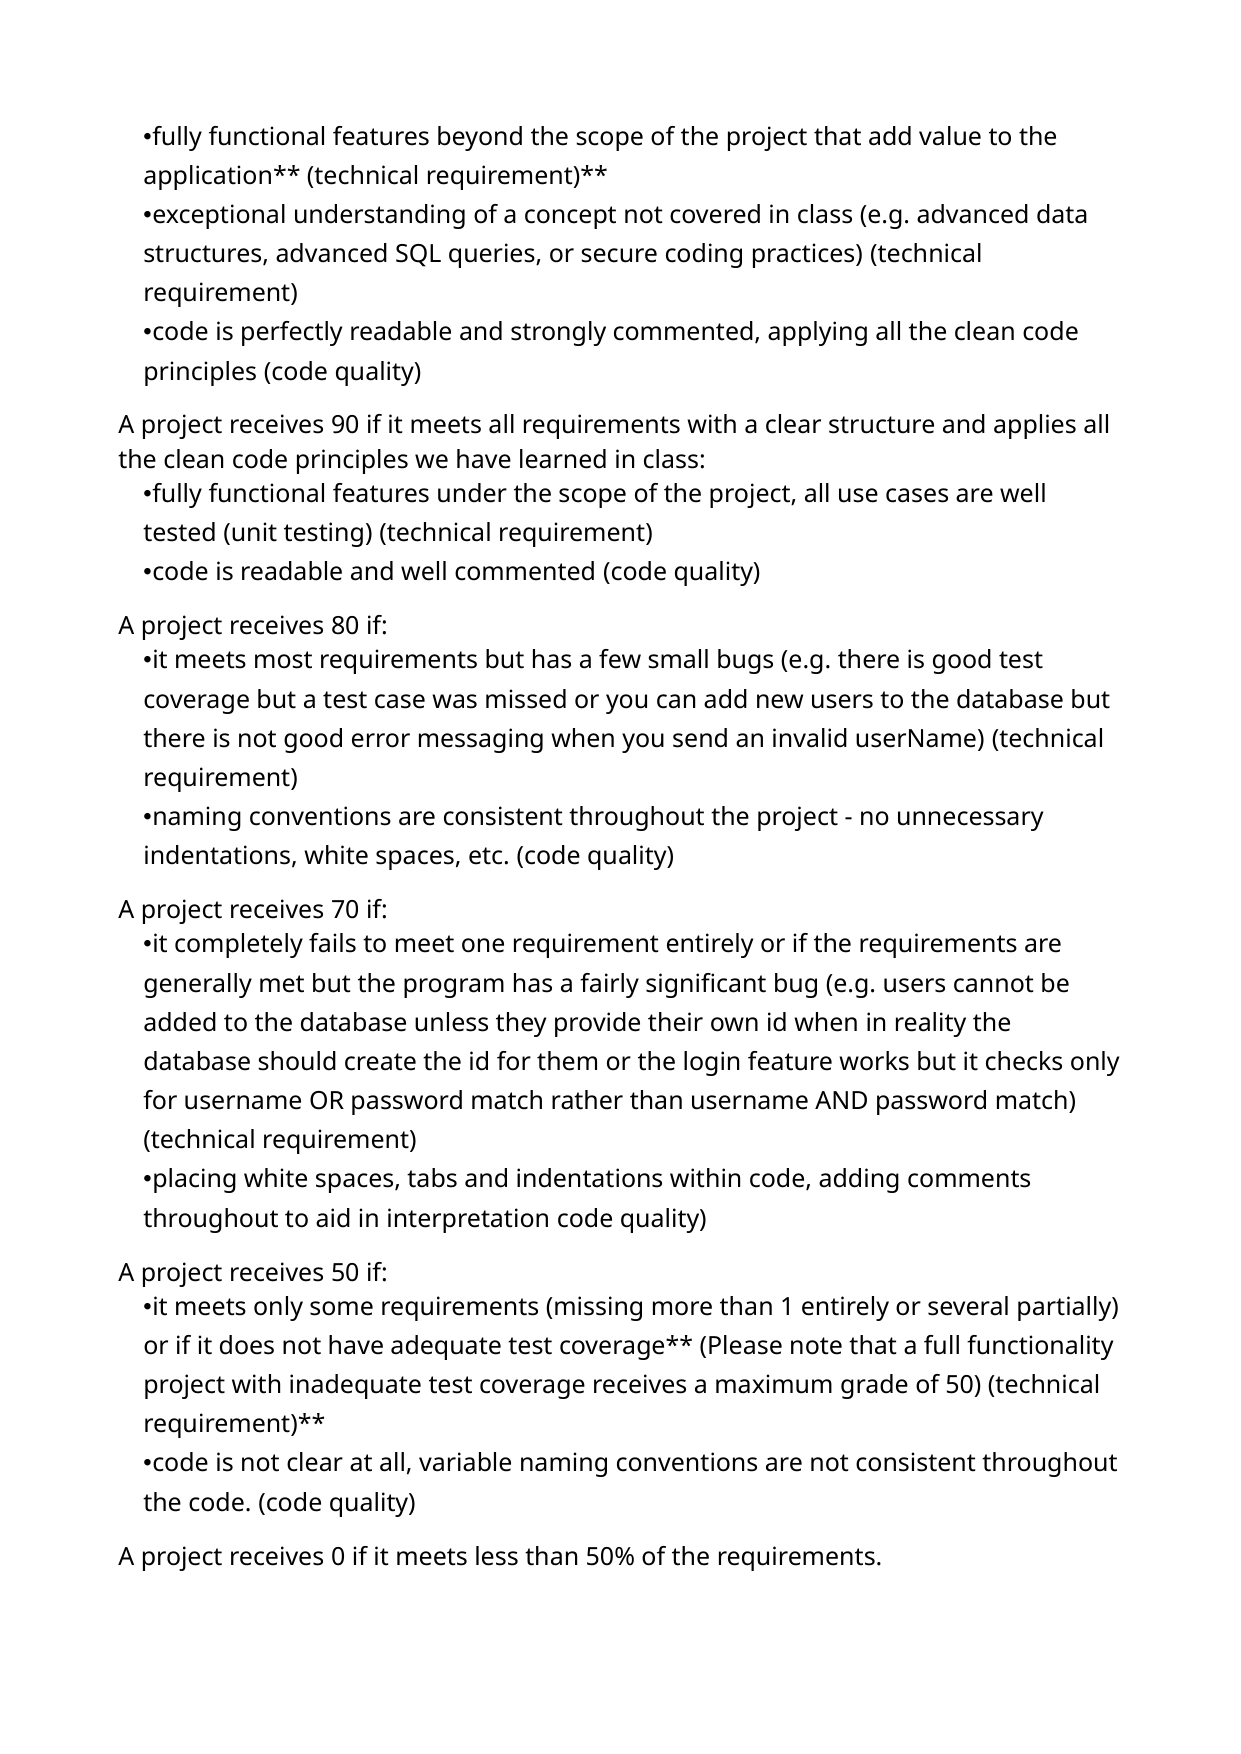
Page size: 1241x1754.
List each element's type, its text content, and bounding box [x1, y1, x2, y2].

list placing white spaces, tabs and indentations within code, adding comments throughout to aid in interpretation code quality) [118, 1161, 1122, 1234]
list code is not clear at all, variable naming conventions are not consistent throughout the code. (code quality) [118, 1445, 1122, 1518]
text A project receives 0 if it meets less than 50% of the requirements. [118, 1538, 1122, 1572]
list it meets only some requirements (missing more than 1 entirely or several partially) or if it does not have adequate test coverage** (Please note that a full functionality project with inadequate test coverage receives a maximum grade of 50) (technical requirement)** [118, 1288, 1122, 1440]
list naming conventions are consistent throughout the project - no unnecessary indentations, white spaces, etc. (code quality) [118, 799, 1122, 872]
text A project receives 50 if: [118, 1254, 1122, 1288]
text A project receives 90 if it meets all requirements with a clear structure and applies all the clean code principles we have learned in class: [118, 407, 1122, 476]
list code is perfectly readable and strongly commented, applying all the clean code principles (code quality) [118, 314, 1122, 387]
list fully functional features beyond the scope of the project that add value to the application** (technical requirement)** [118, 118, 1122, 191]
list code is readable and well commented (code quality) [118, 554, 1122, 588]
list it meets most requirements but has a few small bugs (e.g. there is good test coverage but a test case was missed or you can add new users to the database but there is not good error messaging when you send an invalid userName) (technical requirement) [118, 642, 1122, 794]
text A project receives 70 if: [118, 892, 1122, 926]
list exceptional understanding of a concept not covered in class (e.g. advanced data structures, advanced SQL queries, or secure coding practices) (technical requirement) [118, 196, 1122, 309]
text A project receives 80 if: [118, 608, 1122, 642]
list fully functional features under the scope of the project, all use cases are well tested (unit testing) (technical requirement) [118, 476, 1122, 549]
list it completely fails to meet one requirement entirely or if the requirements are generally met but the program has a fairly significant bug (e.g. users cannot be added to the database unless they provide their own id when in reality the database should create the id for them or the login feature works but it checks only for username OR password match rather than username AND password match) (technical requirement) [118, 926, 1122, 1156]
